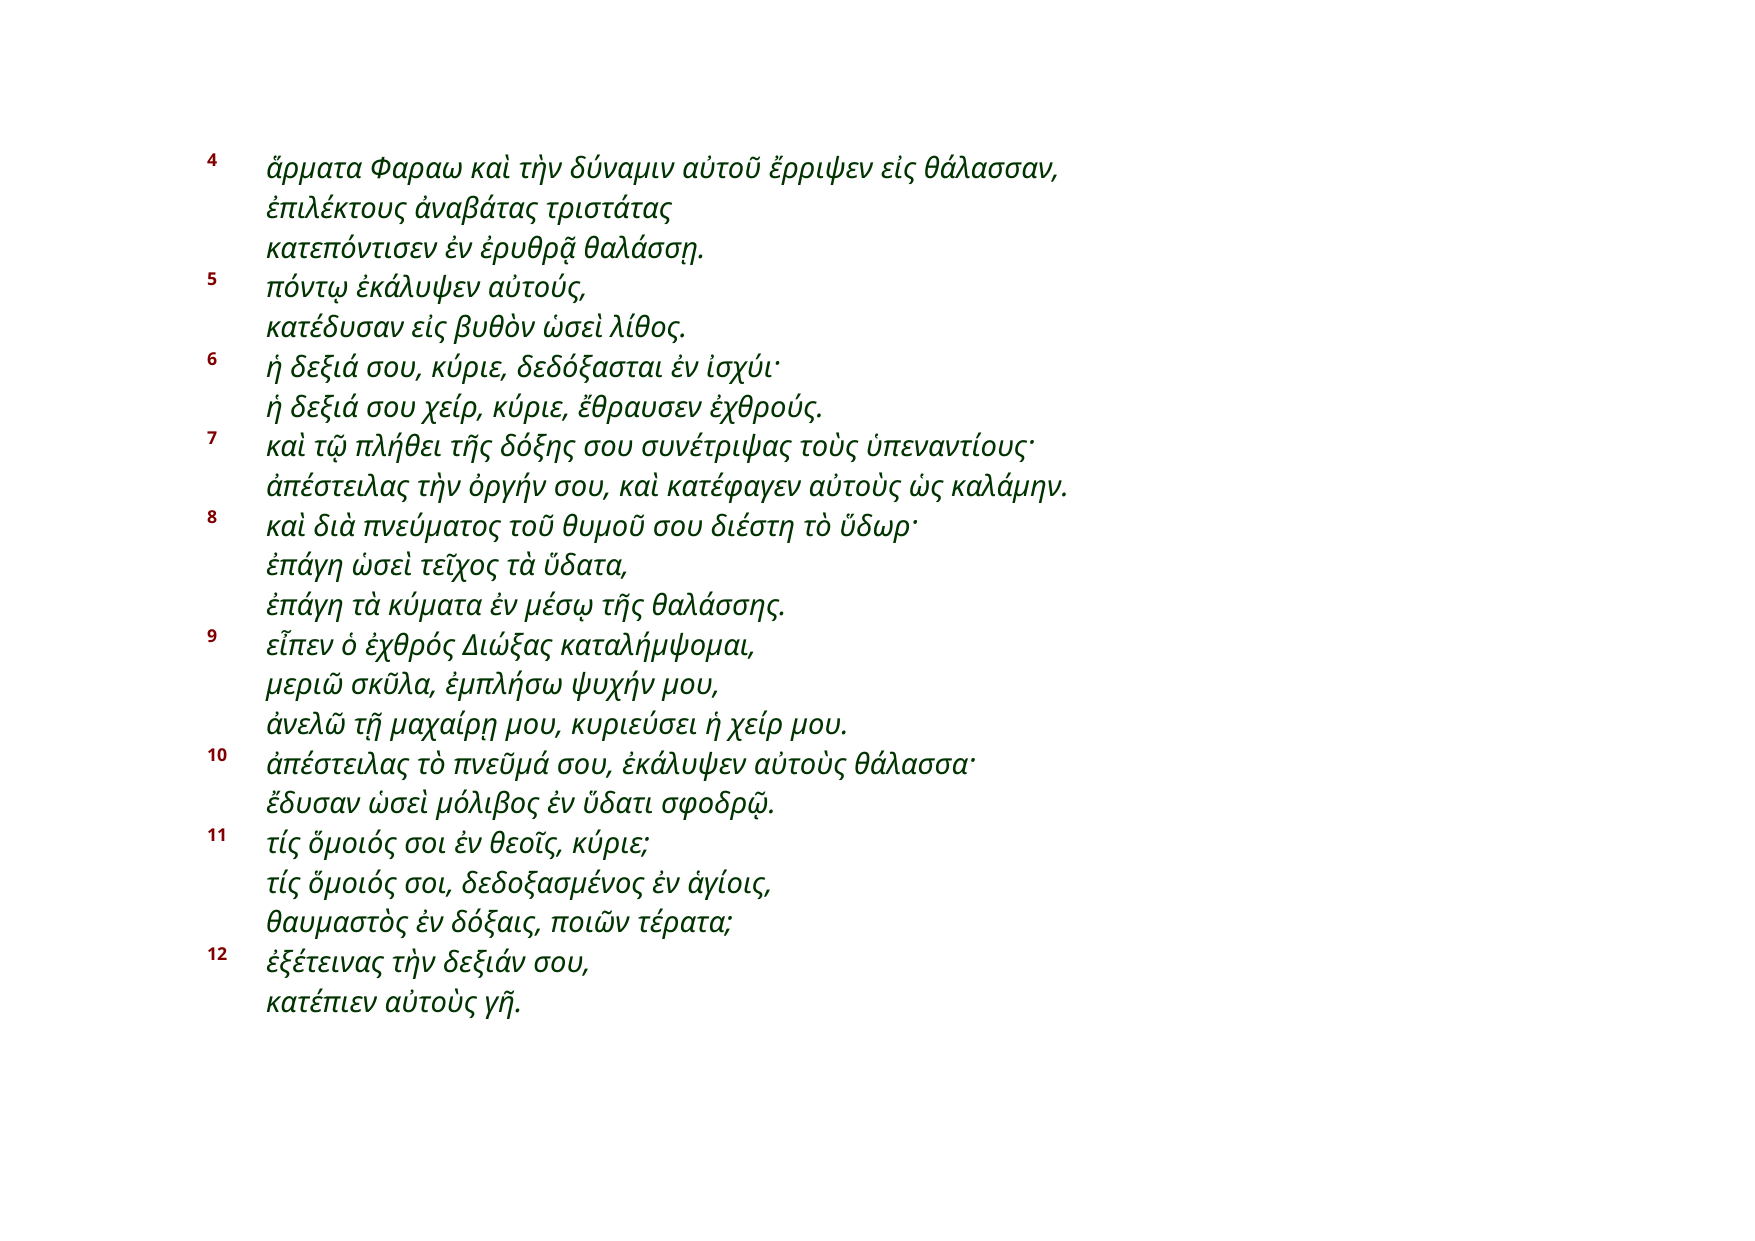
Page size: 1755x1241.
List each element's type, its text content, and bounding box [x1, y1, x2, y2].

text 4 ἅρματα Φαραω καὶ τὴν δύναμιν αὐτοῦ ἔρριψεν εἰς θάλασσαν, ἐπιλέκτους ἀναβάτας τριστάτας κατεπόντισεν ἐν ἐρυθρᾷ θαλάσσῃ. [207, 148, 1547, 267]
text 7 καὶ τῷ πλήθει τῆς δόξης σου συνέτριψας τοὺς ὑπεναντίους· ἀπέστειλας τὴν ὀργήν σου, καὶ κατέφαγεν αὐτοὺς ὡς καλάμην. [207, 426, 1547, 505]
text 5 πόντῳ ἐκάλυψεν αὐτούς, κατέδυσαν εἰς βυθὸν ὡσεὶ λίθος. [207, 267, 1547, 346]
text 10 ἀπέστειλας τὸ πνεῦμά σου, ἐκάλυψεν αὐτοὺς θάλασσα· ἔδυσαν ὡσεὶ μόλιβος ἐν ὕδατι σφοδρῷ. [207, 743, 1547, 822]
text 6 ἡ δεξιά σου, κύριε, δεδόξασται ἐν ἰσχύι· ἡ δεξιά σου χείρ, κύριε, ἔθραυσεν ἐχθρούς. [207, 346, 1547, 426]
text 9 εἶπεν ὁ ἐχθρός Διώξας καταλήμψομαι, μεριῶ σκῦλα, ἐμπλήσω ψυχήν μου, ἀνελῶ τῇ μαχαίρῃ μου, κυριεύσει ἡ χείρ μου. [207, 624, 1547, 743]
text 8 καὶ διὰ πνεύματος τοῦ θυμοῦ σου διέστη τὸ ὕδωρ· ἐπάγη ὡσεὶ τεῖχος τὰ ὕδατα, ἐπάγη τὰ κύματα ἐν μέσῳ τῆς θαλάσσης. [207, 505, 1547, 624]
text 12 ἐξέτεινας τὴν δεξιάν σου, κατέπιεν αὐτοὺς γῆ. [207, 941, 1547, 1021]
text 11 τίς ὅμοιός σοι ἐν θεοῖς, κύριε; τίς ὅμοιός σοι, δεδοξασμένος ἐν ἁγίοις, θαυμαστὸς ἐν δόξαις, ποιῶν τέρατα; [207, 822, 1547, 941]
